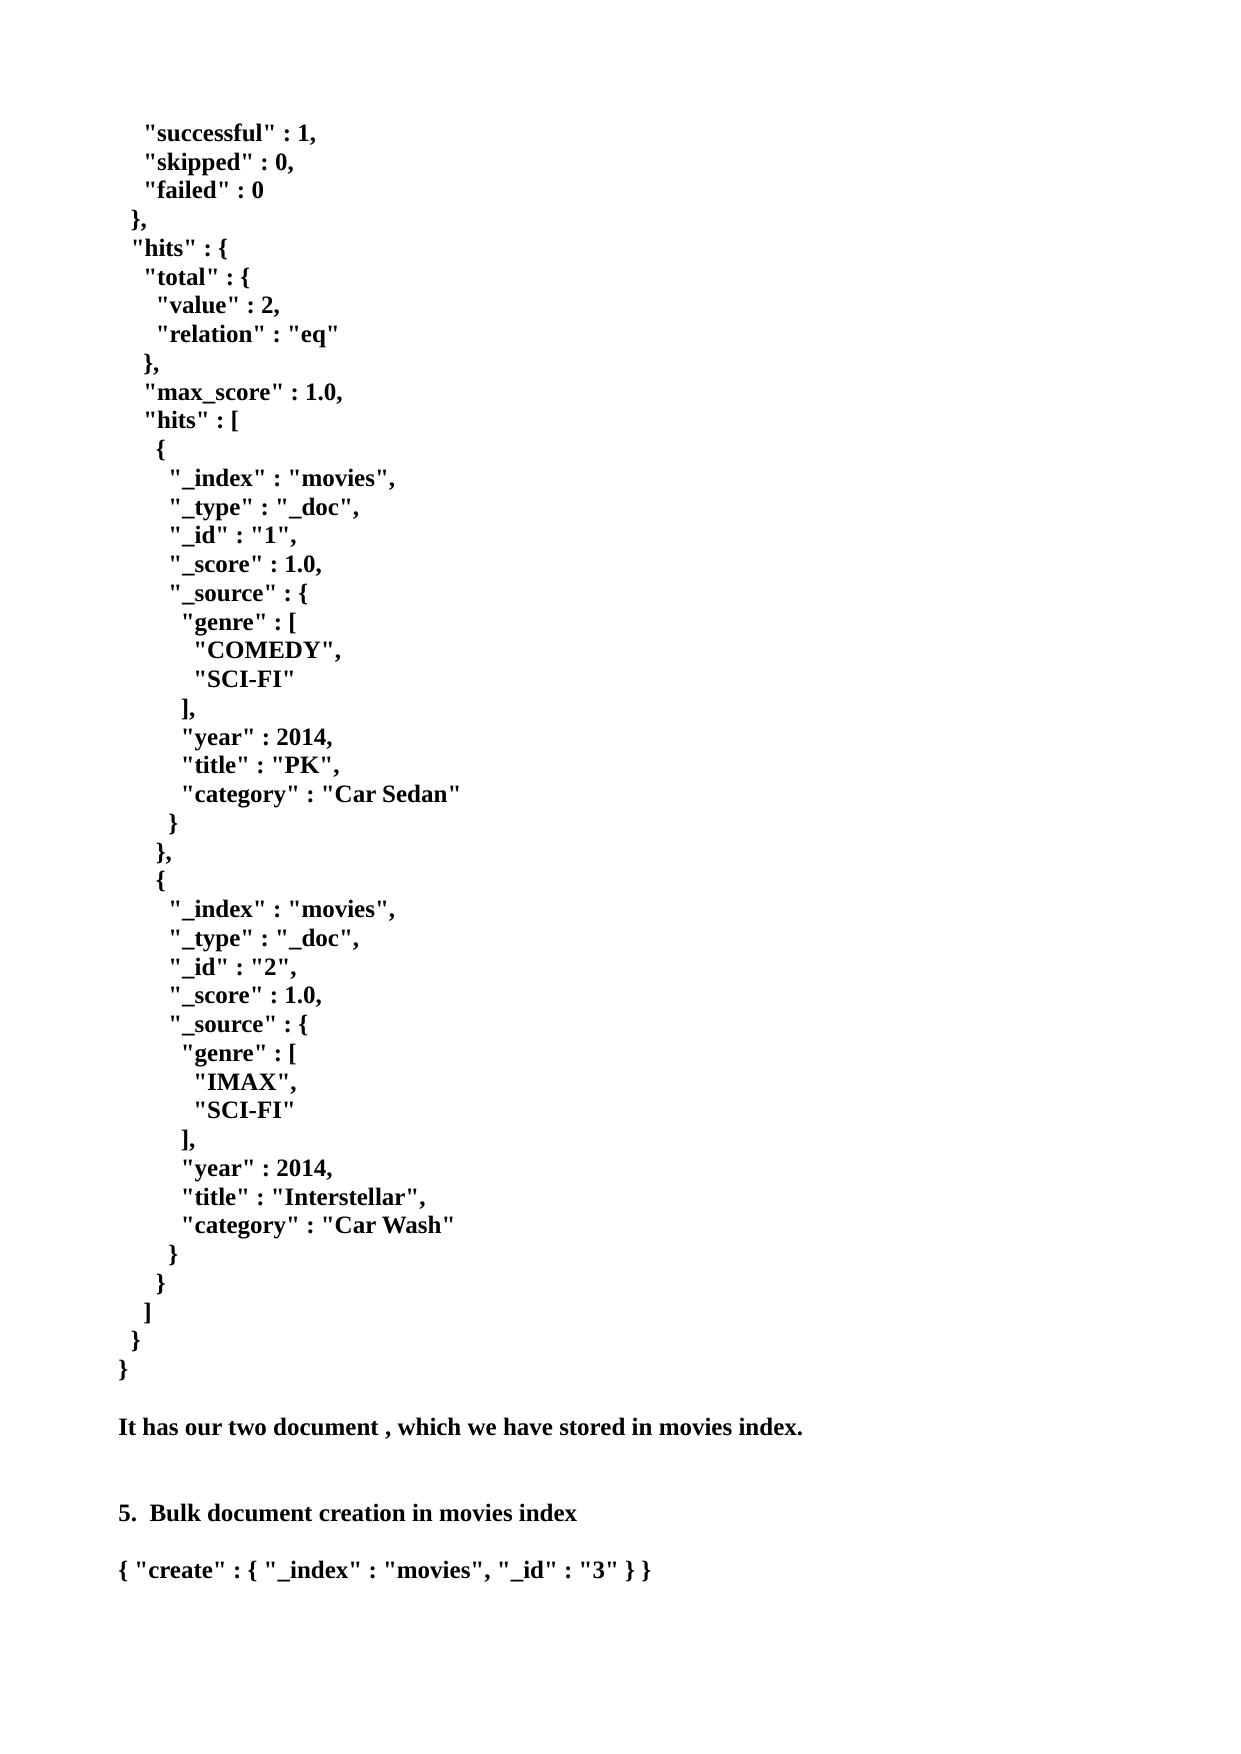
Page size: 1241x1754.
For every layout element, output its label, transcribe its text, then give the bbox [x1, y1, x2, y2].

text } [118, 808, 1122, 837]
text "title" : "Interstellar", [118, 1182, 1122, 1211]
text "_score" : 1.0, [118, 981, 1122, 1009]
text ], [118, 1124, 1122, 1153]
text "skipped" : 0, [118, 147, 1122, 176]
text 5. Bulk document creation in movies index [118, 1498, 1122, 1527]
text { [118, 866, 1122, 894]
text "value" : 2, [118, 291, 1122, 319]
text "IMAX", [118, 1067, 1122, 1096]
text "_source" : { [118, 1009, 1122, 1038]
text { "create" : { "_index" : "movies", "_id" : "3" } } [118, 1556, 1122, 1584]
text "_id" : "2", [118, 952, 1122, 981]
text "hits" : [ [118, 406, 1122, 434]
text "_type" : "_doc", [118, 492, 1122, 521]
text "year" : 2014, [118, 722, 1122, 751]
text } [118, 1268, 1122, 1297]
text "_type" : "_doc", [118, 923, 1122, 952]
text "SCI-FI" [118, 664, 1122, 693]
text }, [118, 348, 1122, 377]
text ] [118, 1297, 1122, 1326]
text } [118, 1354, 1122, 1383]
text "failed" : 0 [118, 176, 1122, 204]
text } [118, 1239, 1122, 1268]
text ], [118, 693, 1122, 722]
text "_id" : "1", [118, 521, 1122, 549]
text "title" : "PK", [118, 751, 1122, 779]
text "SCI-FI" [118, 1096, 1122, 1124]
text "hits" : { [118, 233, 1122, 262]
text "genre" : [ [118, 1038, 1122, 1067]
text "category" : "Car Sedan" [118, 779, 1122, 808]
text "_score" : 1.0, [118, 549, 1122, 578]
text "relation" : "eq" [118, 319, 1122, 348]
text }, [118, 204, 1122, 233]
text "_source" : { [118, 578, 1122, 607]
text It has our two document , which we have stored in movies index. [118, 1412, 1122, 1441]
text "year" : 2014, [118, 1153, 1122, 1182]
text "genre" : [ [118, 607, 1122, 636]
text }, [118, 837, 1122, 866]
text "COMEDY", [118, 636, 1122, 664]
text { [118, 434, 1122, 463]
text "_index" : "movies", [118, 894, 1122, 923]
text "category" : "Car Wash" [118, 1211, 1122, 1239]
text "_index" : "movies", [118, 463, 1122, 492]
text "successful" : 1, [118, 118, 1122, 147]
text } [118, 1326, 1122, 1354]
text "max_score" : 1.0, [118, 377, 1122, 406]
text "total" : { [118, 262, 1122, 291]
